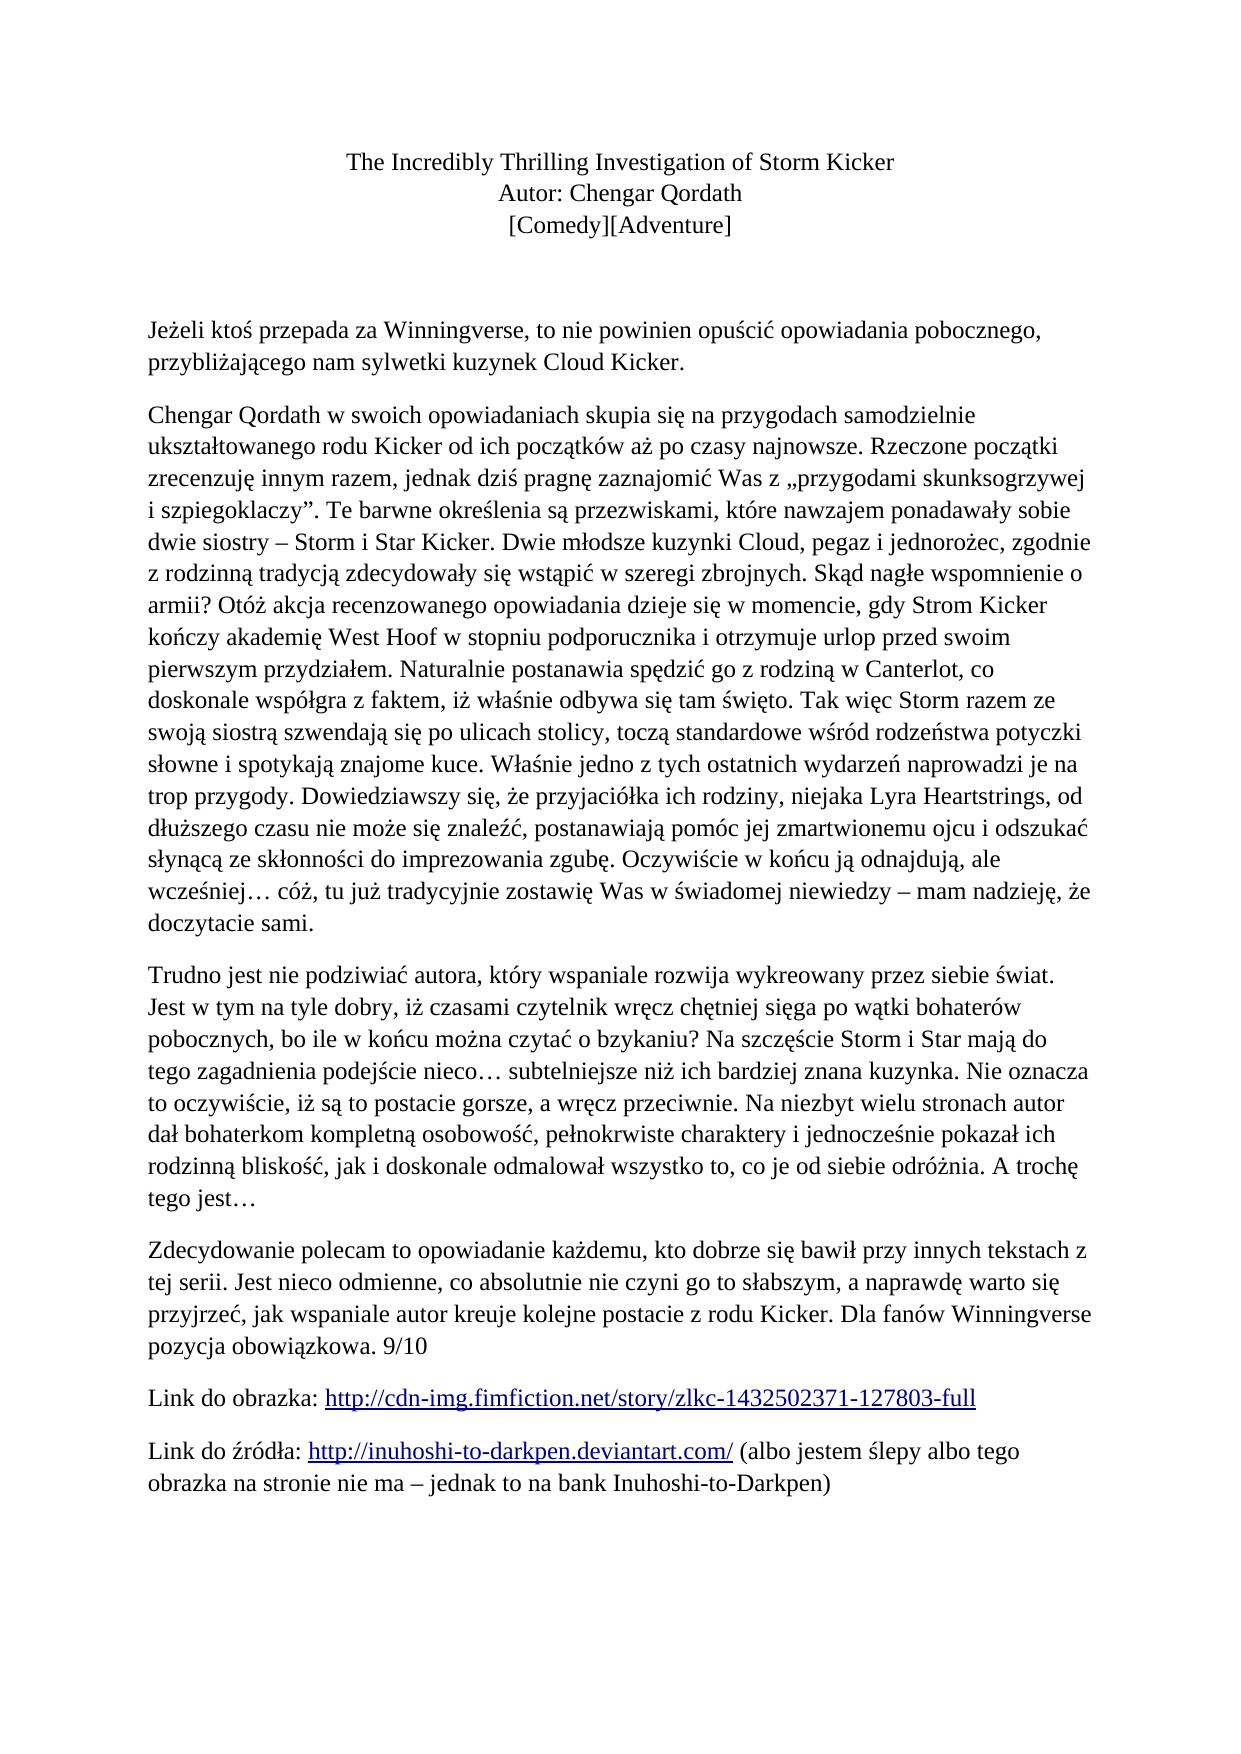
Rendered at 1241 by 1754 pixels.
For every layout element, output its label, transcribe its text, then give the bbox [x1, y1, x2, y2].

text Autor: Chengar Qordath [148, 179, 1093, 207]
text Chengar Qordath w swoich opowiadaniach skupia się na przygodach samodzielnie ukształtowanego rodu Kicker od ich początków aż po czasy najnowsze. Rzeczone początki zrecenzuję innym razem, jednak dziś pragnę zaznajomić Was z „przygodami skunksogrzywej i szpiegoklaczy”. Te barwne określenia są przezwiskami, które nawzajem ponadawały sobie dwie siostry – Storm i Star Kicker. Dwie młodsze kuzynki Cloud, pegaz i jednorożec, zgodnie z rodzinną tradycją zdecydowały się wstąpić w szeregi zbrojnych. Skąd nagłe wspomnienie o armii? Otóż akcja recenzowanego opowiadania dzieje się w momencie, gdy Strom Kicker kończy akademię West Hoof w stopniu podporucznika i otrzymuje urlop przed swoim pierwszym przydziałem. Naturalnie postanawia spędzić go z rodziną w Canterlot, co doskonale współgra z faktem, iż właśnie odbywa się tam święto. Tak więc Storm razem ze swoją siostrą szwendają się po ulicach stolicy, toczą standardowe wśród rodzeństwa potyczki słowne i spotykają znajome kuce. Właśnie jedno z tych ostatnich wydarzeń naprowadzi je na trop przygody. Dowiedziawszy się, że przyjaciółka ich rodziny, niejaka Lyra Heartstrings, od dłuższego czasu nie może się znaleźć, postanawiają pomóc jej zmartwionemu ojcu i odszukać słynącą ze skłonności do imprezowania zgubę. Oczywiście w końcu ją odnajdują, ale wcześniej… cóż, tu już tradycyjnie zostawię Was w świadomej niewiedzy – mam nadzieję, że doczytacie sami. [148, 401, 1093, 937]
text The Incredibly Thrilling Investigation of Storm Kicker [148, 148, 1093, 175]
text [Comedy][Adventure] [148, 211, 1093, 239]
text Link do źródła: http://inuhoshi-to-darkpen.deviantart.com/ (albo jestem ślepy albo tego obrazka na stronie nie ma – jednak to na bank Inuhoshi-to-Darkpen) [148, 1437, 1093, 1497]
text Zdecydowanie polecam to opowiadanie każdemu, kto dobrze się bawił przy innych tekstach z tej serii. Jest nieco odmienne, co absolutnie nie czyni go to słabszym, a naprawdę warto się przyjrzeć, jak wspaniale autor kreuje kolejne postacie z rodu Kicker. Dla fanów Winningverse pozycja obowiązkowa. 9/10 [148, 1237, 1093, 1360]
text Link do obrazka: http://cdn-img.fimfiction.net/story/zlkc-1432502371-127803-full [148, 1384, 1093, 1412]
text Trudno jest nie podziwiać autora, który wspaniale rozwija wykreowany przez siebie świat. Jest w tym na tyle dobry, iż czasami czytelnik wręcz chętniej sięga po wątki bohaterów pobocznych, bo ile w końcu można czytać o bzykaniu? Na szczęście Storm i Star mają do tego zagadnienia podejście nieco… subtelniejsze niż ich bardziej znana kuzynka. Nie oznacza to oczywiście, iż są to postacie gorsze, a wręcz przeciwnie. Na niezbyt wielu stronach autor dał bohaterkom kompletną osobowość, pełnokrwiste charaktery i jednocześnie pokazał ich rodzinną bliskość, jak i doskonale odmalował wszystko to, co je od siebie odróżnia. A trochę tego jest… [148, 962, 1093, 1212]
text Jeżeli ktoś przepada za Winningverse, to nie powinien opuścić opowiadania pobocznego, przybliżającego nam sylwetki kuzynek Cloud Kicker. [148, 316, 1093, 376]
